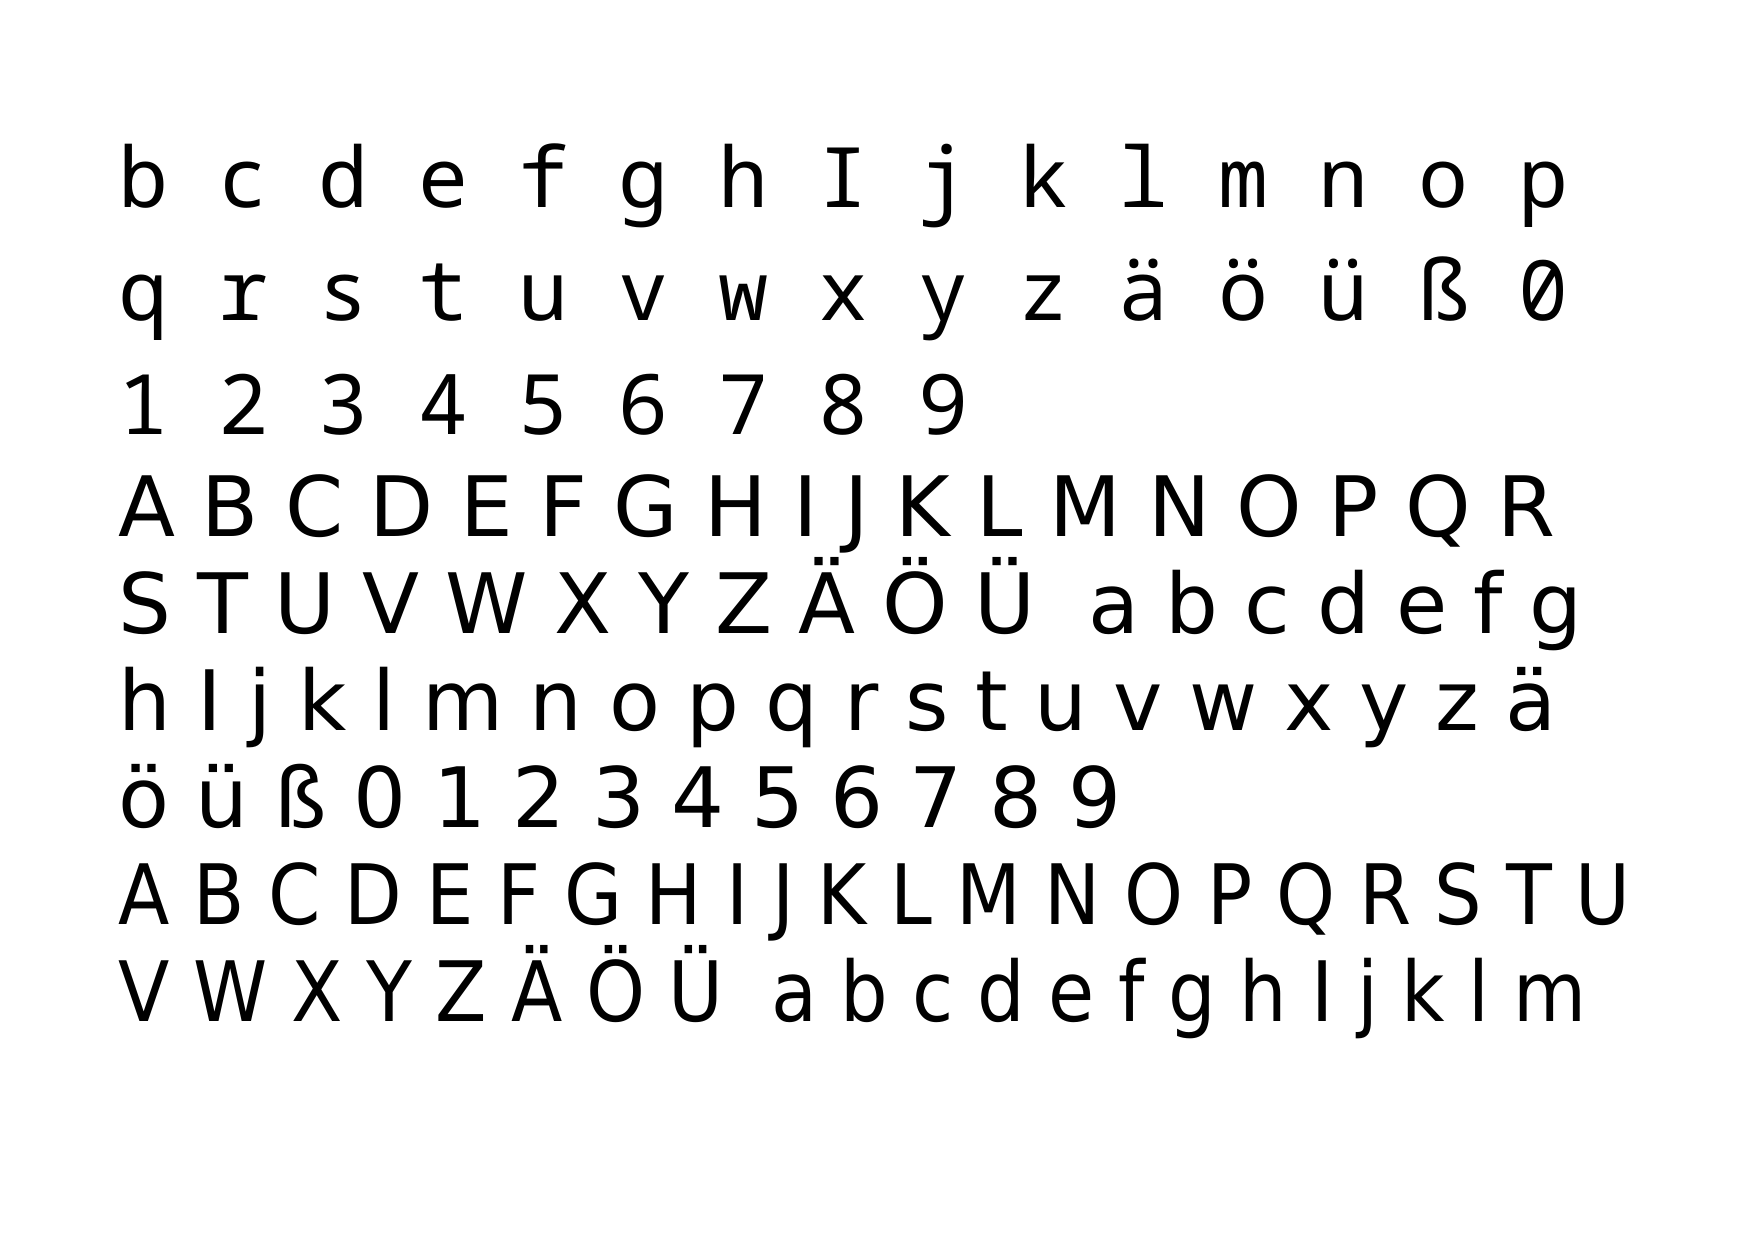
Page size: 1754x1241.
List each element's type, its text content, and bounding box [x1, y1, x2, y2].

text b c d e f g h I j k l m n o p q r s t u v w x y z ä ö ü ß 0 1 2 3 4 5 6 7 8 9 [118, 118, 1635, 459]
text A B C D E F G H I J K L M N O P Q R S T U V W X Y Z Ä Ö Ü a b c d e f g h I j k l m n o p q r s t u v w x y z ä ö ü ß 0 1 2 3 4 5 6 7 8 9 [118, 459, 1635, 847]
text A B C D E F G H I J K L M N O P Q R S T U V W X Y Z Ä Ö Ü a b c d e f g h I j k l m [118, 847, 1635, 1041]
